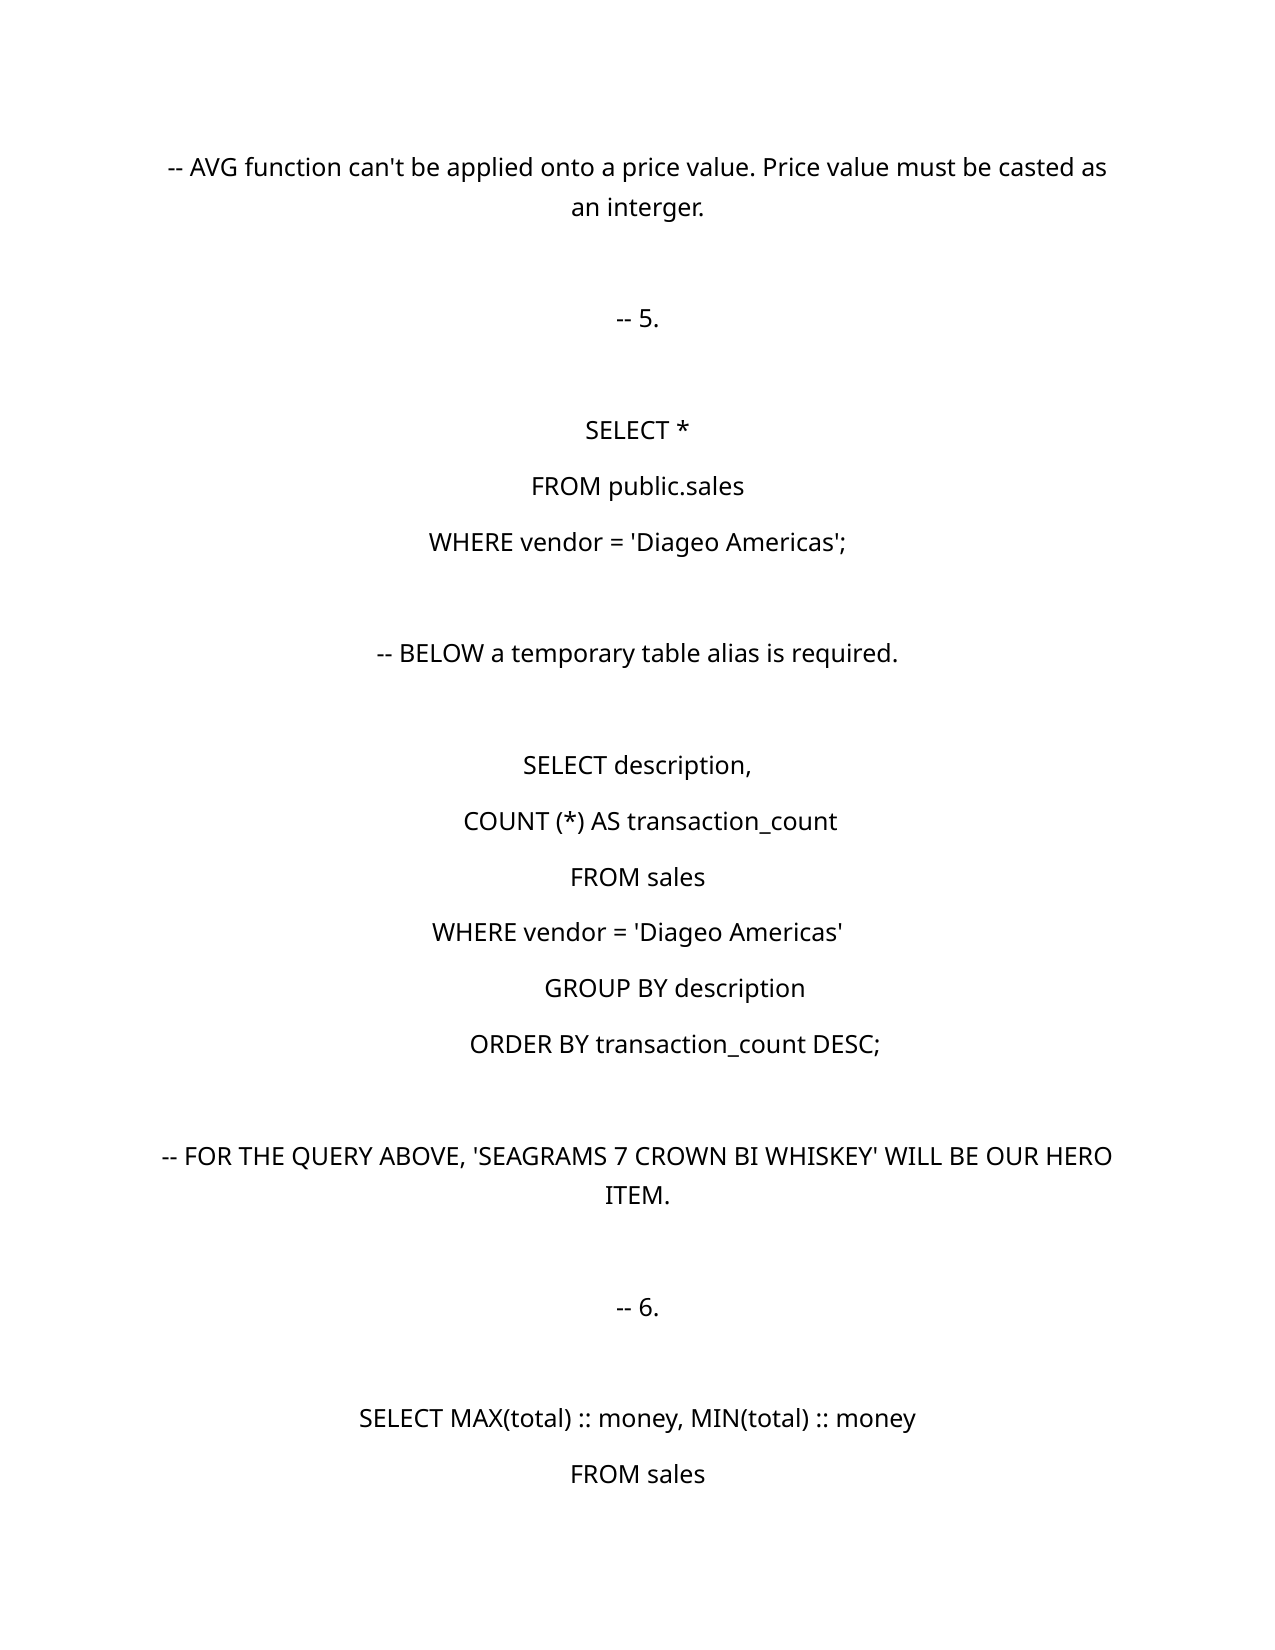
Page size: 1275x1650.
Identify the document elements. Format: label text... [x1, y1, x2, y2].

text ORDER BY transaction_count DESC; [150, 1027, 1125, 1061]
text -- 6. [150, 1289, 1125, 1323]
text SELECT description, [150, 747, 1125, 782]
text SELECT MAX(total) :: money, MIN(total) :: money [150, 1401, 1125, 1435]
text COUNT (*) AS transaction_count [150, 803, 1125, 837]
text -- FOR THE QUERY ABOVE, 'SEAGRAMS 7 CROWN BI WHISKEY' WILL BE OUR HERO ITEM. [150, 1138, 1125, 1212]
text -- AVG function can't be applied onto a price value. Price value must be casted as an interger. [150, 150, 1125, 223]
text WHERE vendor = 'Diageo Americas'; [150, 524, 1125, 558]
text FROM sales [150, 859, 1125, 893]
text WHERE vendor = 'Diageo Americas' [150, 915, 1125, 949]
text SELECT * [150, 412, 1125, 447]
text -- 5. [150, 301, 1125, 335]
text FROM public.sales [150, 468, 1125, 502]
text GROUP BY description [150, 971, 1125, 1005]
text -- BELOW a temporary table alias is required. [150, 636, 1125, 670]
text FROM sales [150, 1457, 1125, 1491]
